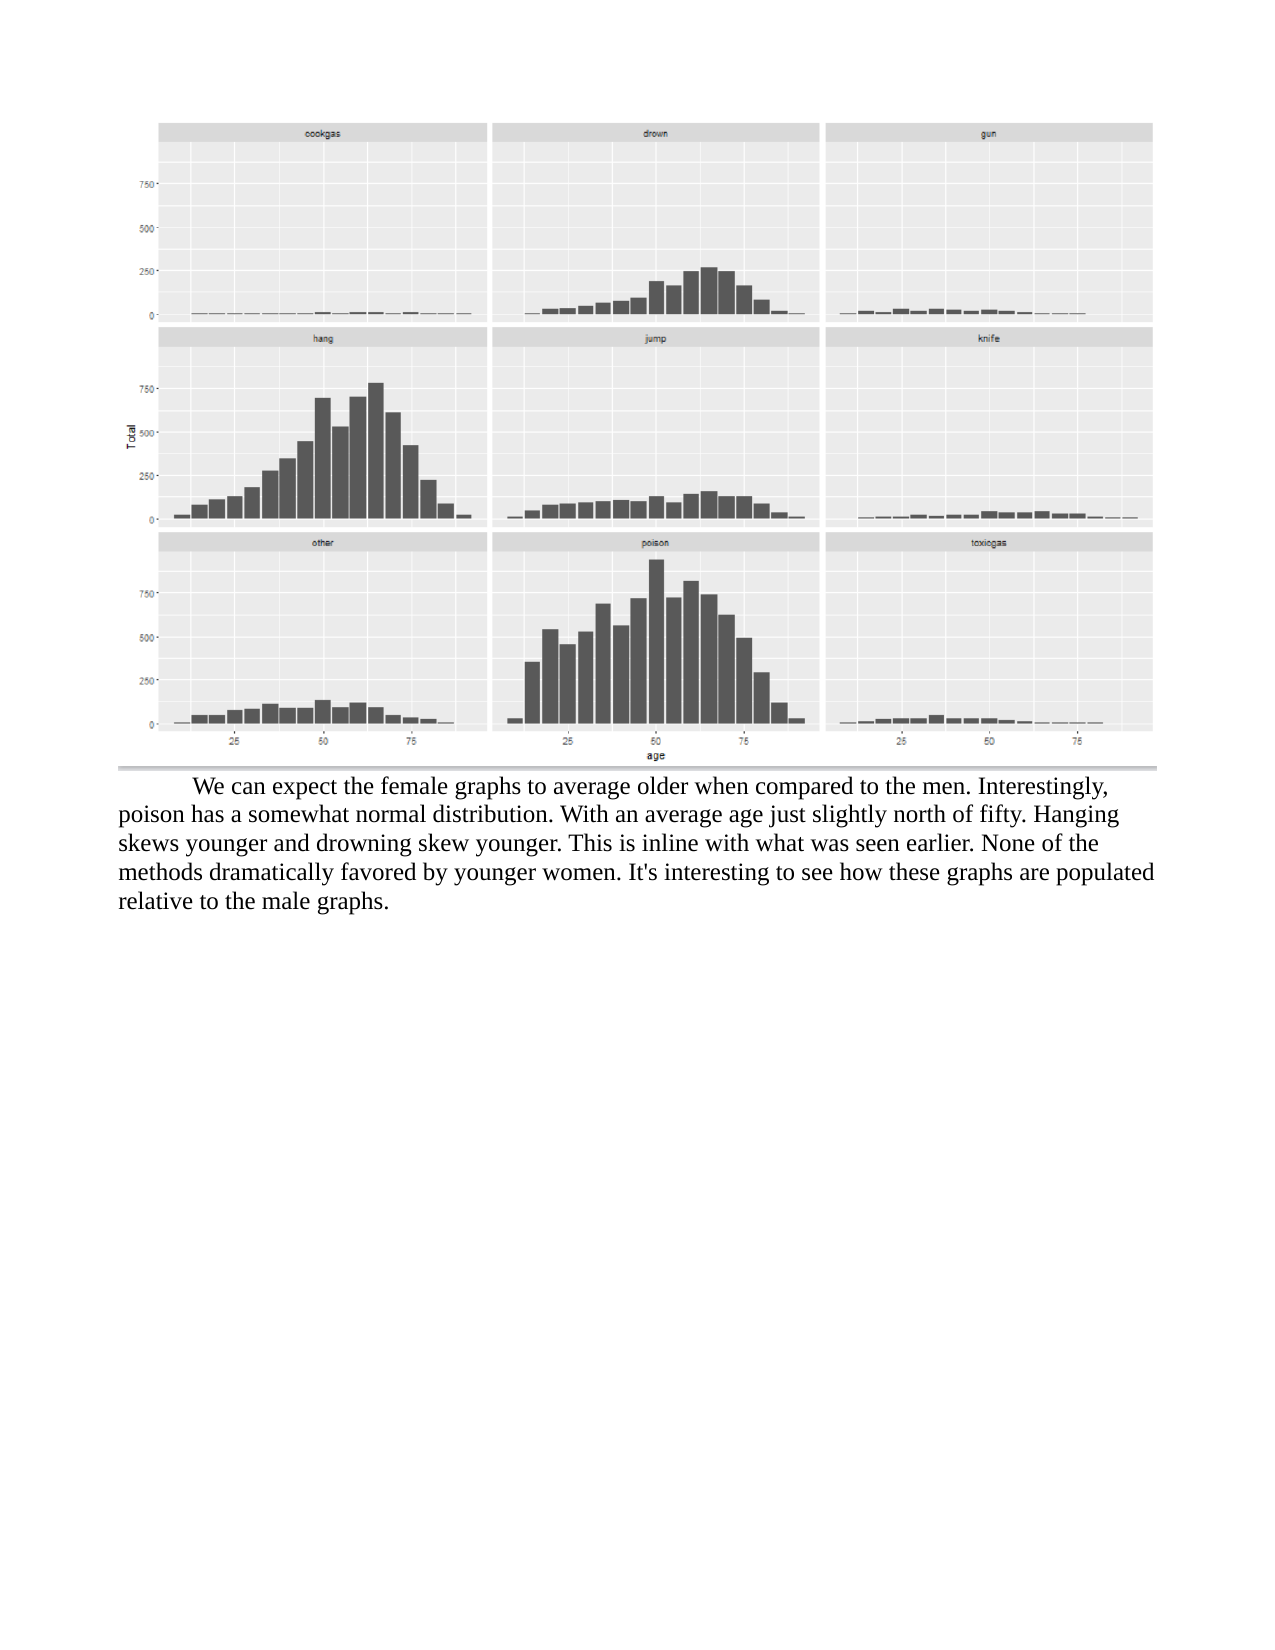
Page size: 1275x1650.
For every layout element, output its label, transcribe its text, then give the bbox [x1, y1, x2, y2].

picture [118, 118, 1157, 771]
text We can expect the female graphs to average older when compared to the men. Interestingly, poison has a somewhat normal distribution. With an average age just slightly north of fifty. Hanging skews younger and drowning skew younger. This is inline with what was seen earlier. None of the methods dramatically favored by younger women. It's interesting to see how these graphs are populated relative to the male graphs. [118, 771, 1157, 914]
